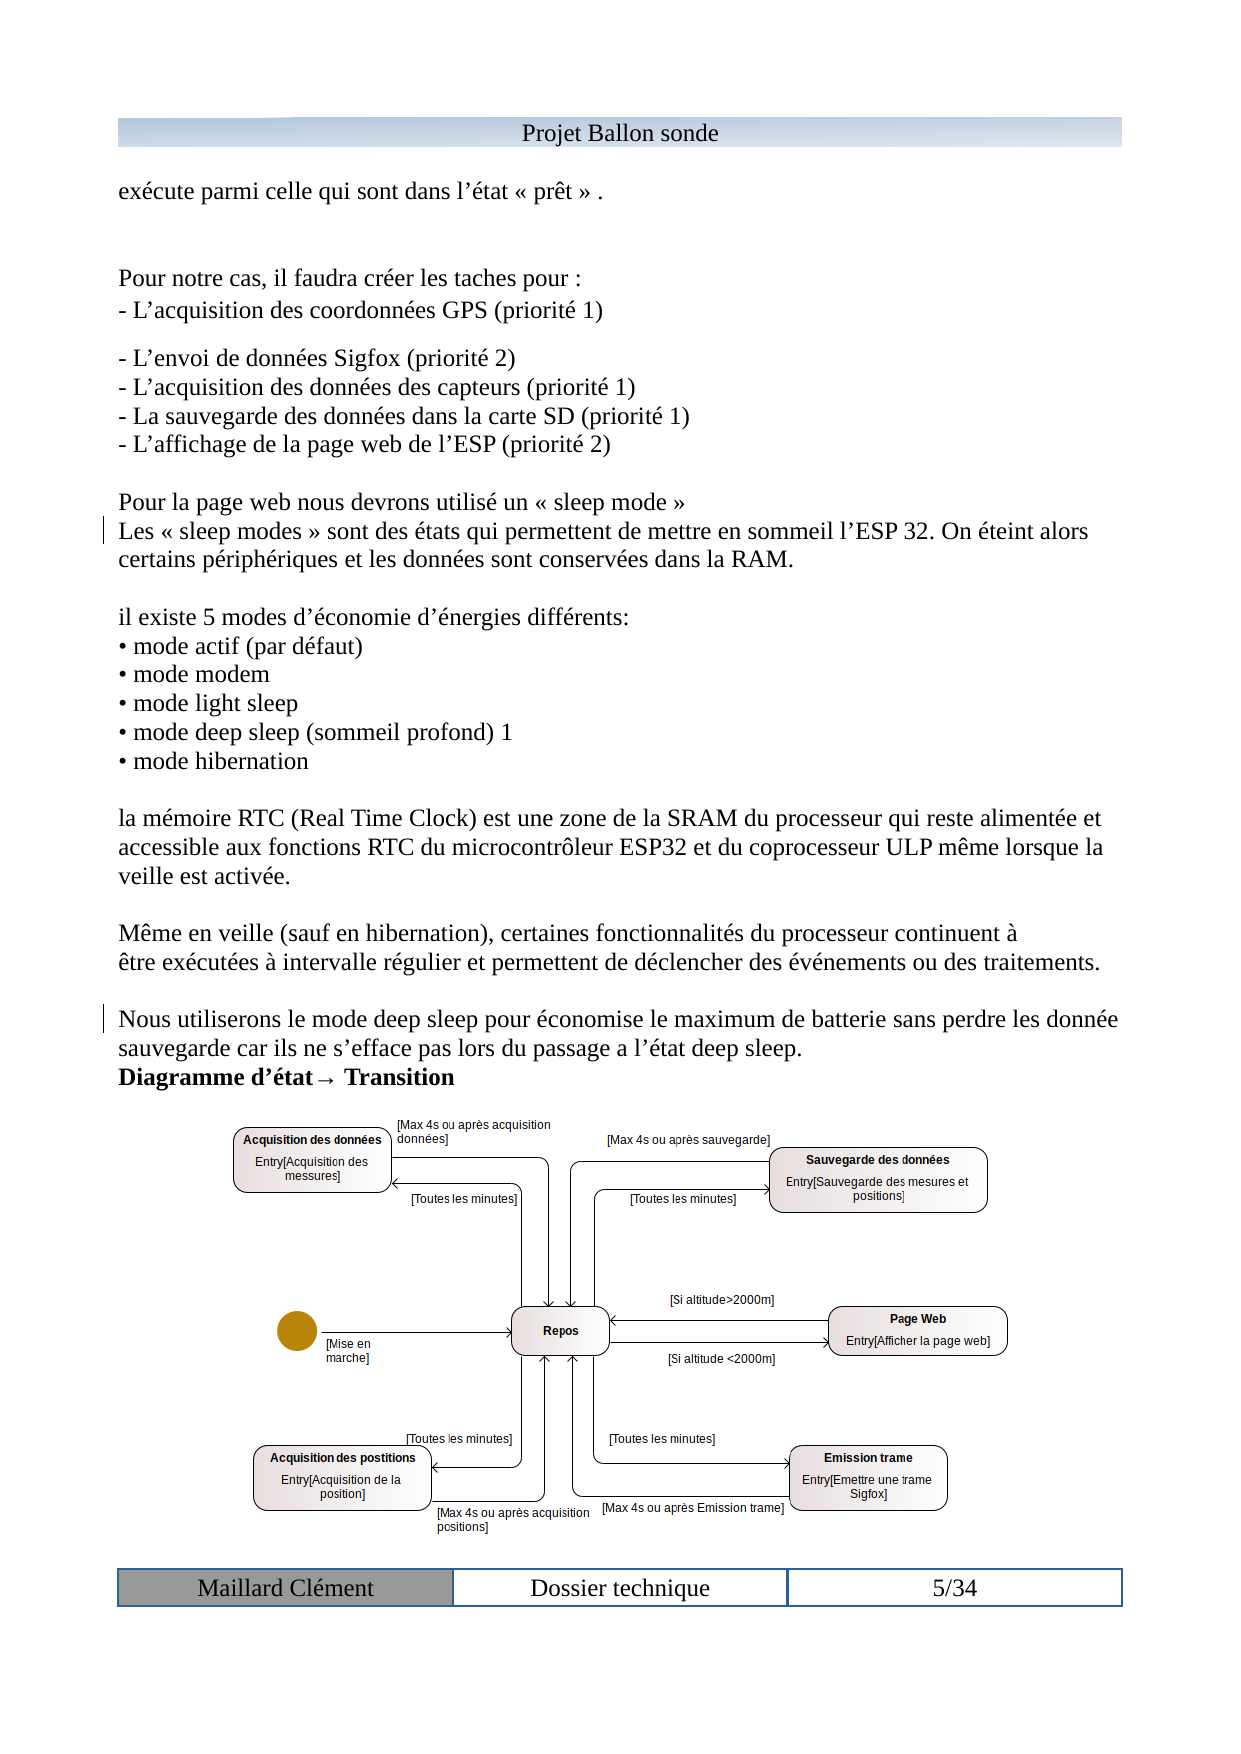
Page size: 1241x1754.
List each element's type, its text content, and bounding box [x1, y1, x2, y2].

picture [223, 1098, 1017, 1553]
text la mémoire RTC (Real Time Clock) est une zone de la SRAM du processeur qui reste alimentée et accessible aux fonctions RTC du microcontrôleur ESP32 et du coprocesseur ULP même lorsque la veille est activée. [118, 803, 1122, 889]
text Pour la page web nous devrons utilisé un « sleep mode » [118, 487, 1122, 516]
text Nous utiliserons le mode deep sleep pour économise le maximum de batterie sans perdre les donnée sauvegarde car ils ne s’efface pas lors du passage a l’état deep sleep. [118, 1004, 1122, 1062]
text exécute parmi celle qui sont dans l’état « prêt » . [118, 176, 1122, 234]
text Diagramme d’état→ Transition [118, 1062, 1122, 1091]
text il existe 5 modes d’économie d’énergies différents: • mode actif (par défaut) • mode modem • mode light sleep • mode deep sleep (sommeil profond) 1 • mode hibernation [118, 602, 1122, 774]
text Même en veille (sauf en hibernation), certaines fonctionnalités du processeur continuent à être exécutées à intervalle régulier et permettent de déclencher des événements ou des traitements. [118, 889, 1122, 1004]
text Les « sleep modes » sont des états qui permettent de mettre en sommeil l’ESP 32. On éteint alors certains périphériques et les données sont conservées dans la RAM. [118, 516, 1122, 573]
text - L’envoi de données Sigfox (priorité 2) - L’acquisition des données des capteurs (priorité 1) - La sauvegarde des données dans la carte SD (priorité 1) - L’affichage de la page web de l’ESP (priorité 2) [118, 343, 1122, 458]
text Pour notre cas, il faudra créer les taches pour : - L’acquisition des coordonnées GPS (priorité 1) [118, 263, 1122, 324]
